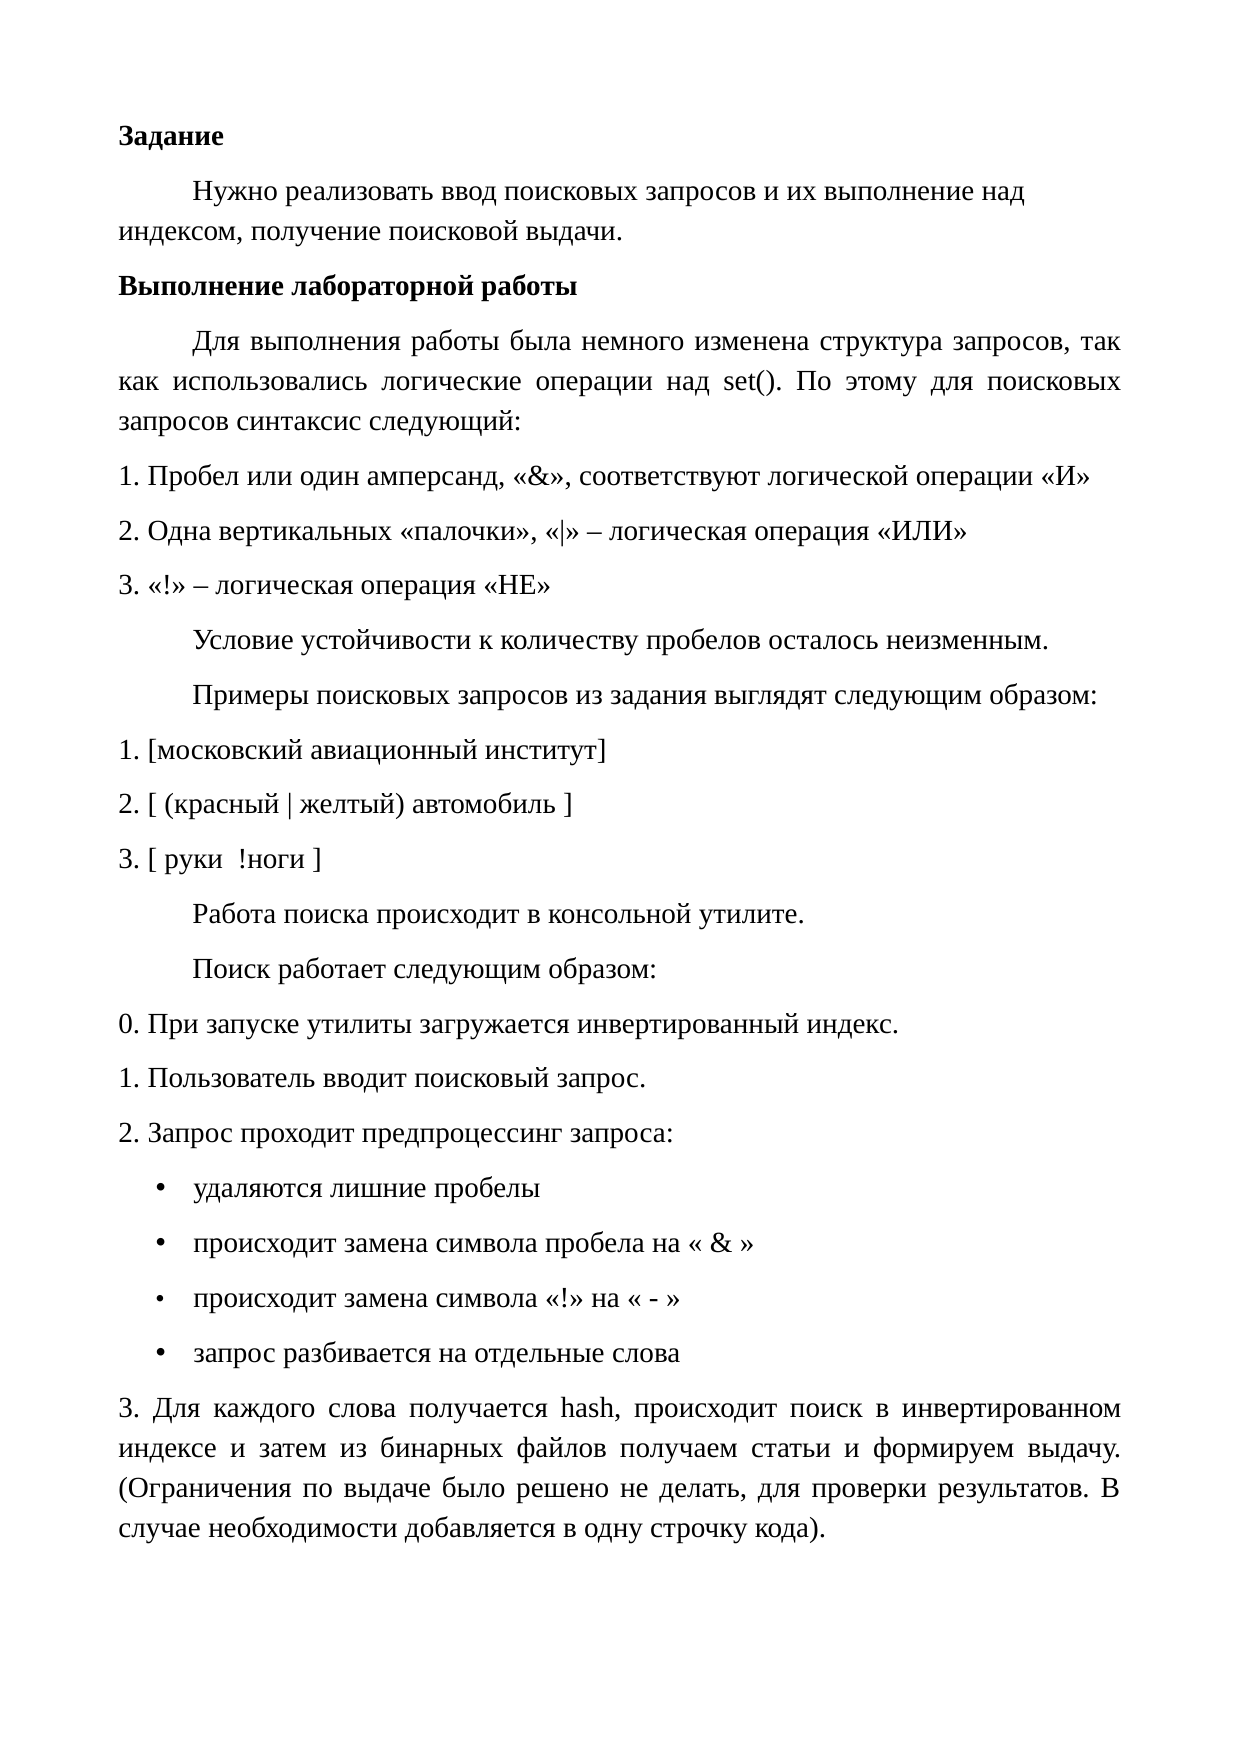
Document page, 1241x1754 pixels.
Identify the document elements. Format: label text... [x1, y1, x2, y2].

list запрос разбивается на отдельные слова [156, 1335, 1122, 1368]
text Поиск работает следующим образом: [118, 951, 1122, 984]
text 3. «!» – логическая операция «НЕ» [118, 567, 1122, 601]
text Для выполнения работы была немного изменена структура запросов, так как использовались логические операции над set(). По этому для поисковых запросов синтаксис следующий: [118, 323, 1122, 437]
text 2. Одна вертикальных «палочки», «|» – логическая операция «ИЛИ» [118, 513, 1122, 546]
text 1. Пробел или один амперсанд, «&», соответствуют логической операции «И» [118, 458, 1122, 491]
text 3. Для каждого слова получается hash, происходит поиск в инвертированном индексе и затем из бинарных файлов получаем статьи и формируем выдачу. (Ограничения по выдаче было решено не делать, для проверки результатов. В случае необходимости добавляется в одну строчку кода). [118, 1390, 1122, 1544]
text Условие устойчивости к количеству пробелов осталось неизменным. [118, 622, 1122, 656]
text 0. При запуске утилиты загружается инвертированный индекс. [118, 1006, 1122, 1039]
text 1. Пользователь вводит поисковый запрос. [118, 1061, 1122, 1094]
text 3. [ руки !ноги ] [118, 841, 1122, 875]
text 2. [ (красный | желтый) автомобиль ] [118, 787, 1122, 820]
list удаляются лишние пробелы [156, 1170, 1122, 1204]
list происходит замена символа «!» на « - » [156, 1280, 1122, 1313]
text Нужно реализовать ввод поисковых запросов и их выполнение над индексом, получение поисковой выдачи. [118, 173, 1122, 247]
text Работа поиска происходит в консольной утилите. [118, 896, 1122, 930]
text Примеры поисковых запросов из задания выглядят следующим образом: [118, 677, 1122, 711]
text Задание [118, 118, 1122, 152]
list происходит замена символа пробела на « & » [156, 1225, 1122, 1259]
text 2. Запрос проходит предпроцессинг запроса: [118, 1115, 1122, 1149]
text Выполнение лабораторной работы [118, 268, 1122, 301]
text 1. [московский авиационный институт] [118, 732, 1122, 765]
